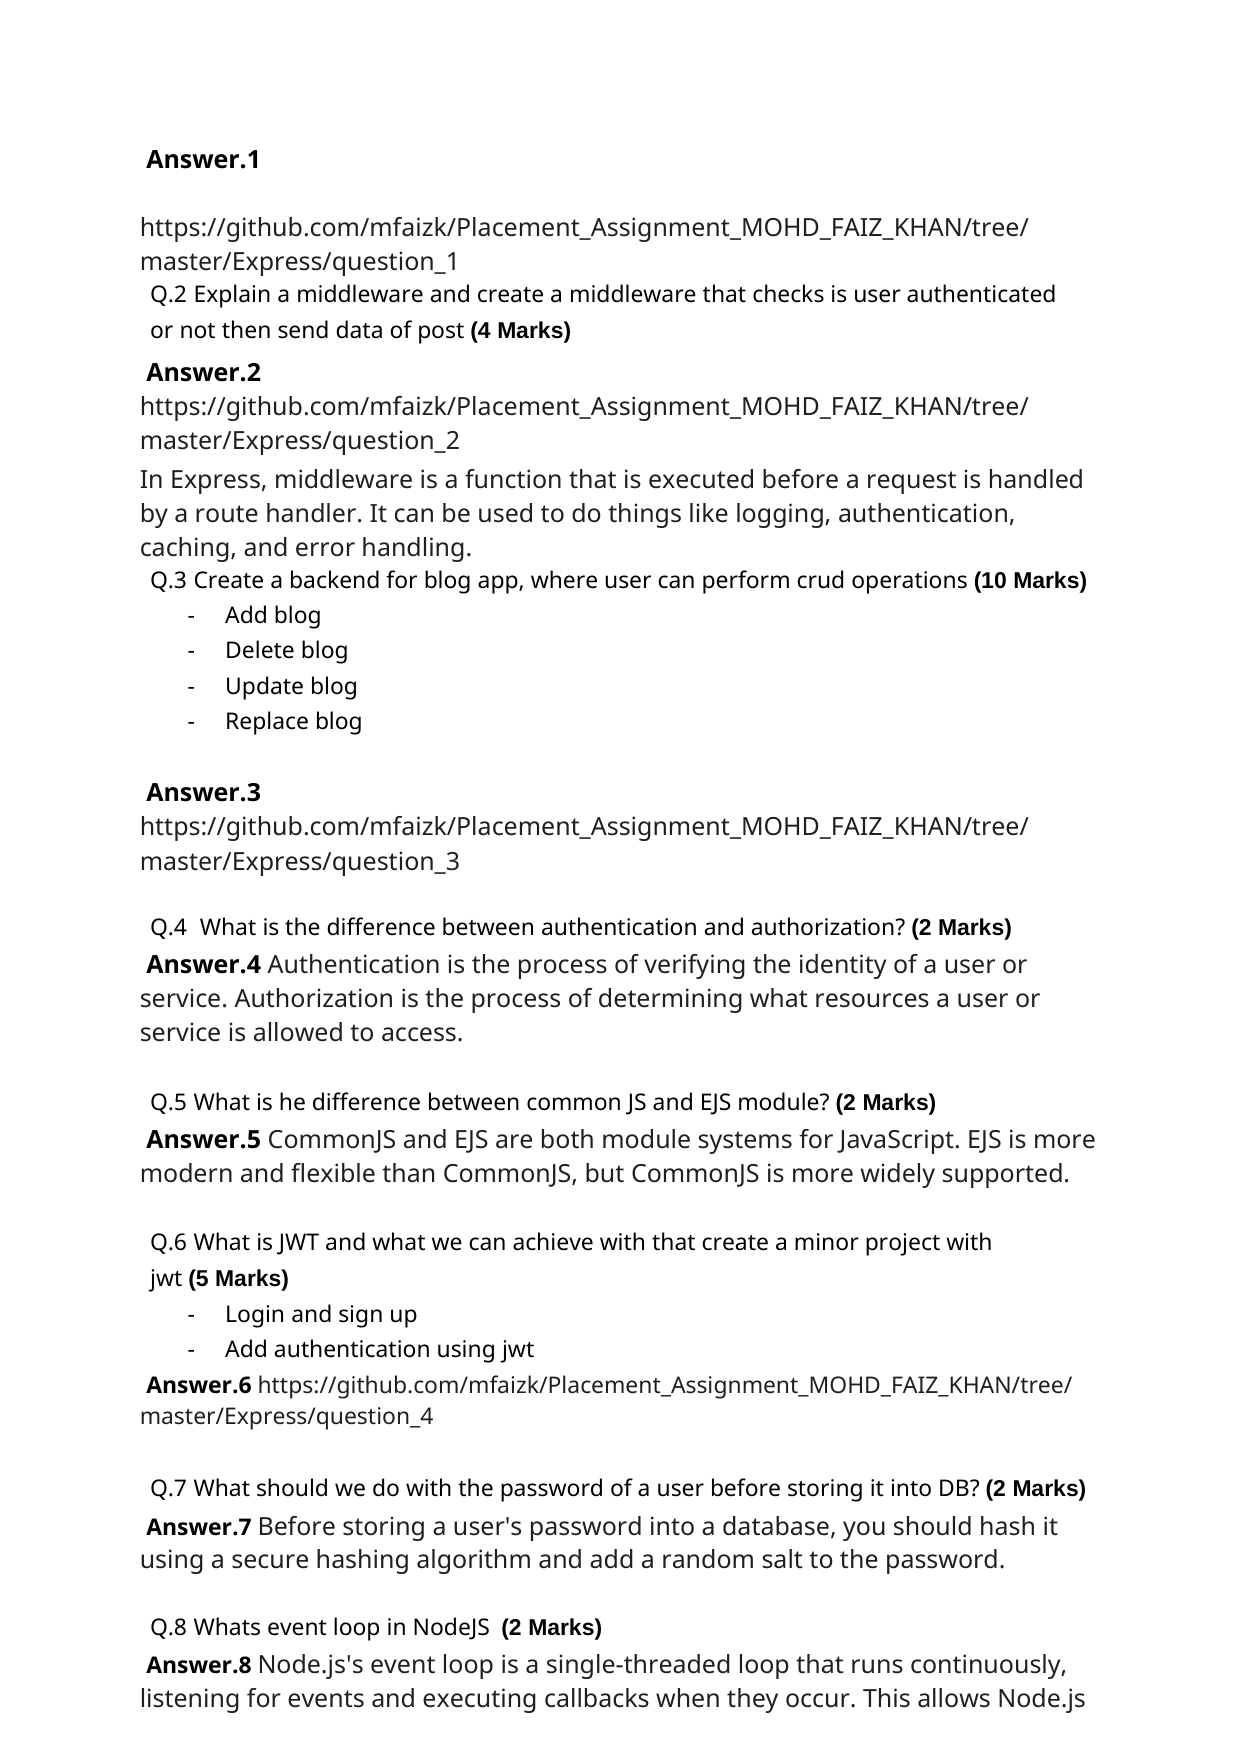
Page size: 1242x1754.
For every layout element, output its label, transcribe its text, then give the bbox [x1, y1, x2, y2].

list Answer.4 Authentication is the process of verifying the identity of a user or service. Authorization is the process of determining what resources a user or service is allowed to access. [139, 947, 1104, 1049]
list Delete blog [187, 634, 1104, 666]
text Answer.8 Node.js's event loop is a single-threaded loop that runs continuously, listening for events and executing callbacks when they occur. This allows Node.js [139, 1647, 1104, 1715]
list Whats event loop in NodeJS (2 Marks) [150, 1611, 1104, 1642]
list Answer.7 Before storing a user's password into a database, you should hash it using a secure hashing algorithm and add a random salt to the password. [139, 1508, 1104, 1576]
text Answer.5 CommonJS and EJS are both module systems for JavaScript. EJS is more modern and flexible than CommonJS, but CommonJS is more widely supported. [139, 1122, 1104, 1190]
list Answer.6 https://github.com/mfaizk/Placement_Assignment_MOHD_FAIZ_KHAN/tree/master/Express/question_4 [139, 1369, 1104, 1432]
list Explain a middleware and create a middleware that checks is user authenticated or not then send data of post (4 Marks) [150, 278, 1073, 345]
list Update blog [187, 669, 1104, 701]
list Answer.1 https://github.com/mfaizk/Placement_Assignment_MOHD_FAIZ_KHAN/tree/master/Express/question_1 [139, 142, 1104, 278]
list What is he difference between common JS and EJS module? (2 Marks) [150, 1085, 1104, 1117]
list In Express, middleware is a function that is executed before a request is handled by a route handler. It can be used to do things like logging, authentication, caching, and error handling. [139, 462, 1104, 564]
list Create a backend for blog app, where user can perform crud operations (10 Marks) [150, 564, 1104, 595]
list Replace blog [187, 705, 1104, 736]
list What is the difference between authentication and authorization? (2 Marks) [150, 911, 1104, 942]
list Answer.2 https://github.com/mfaizk/Placement_Assignment_MOHD_FAIZ_KHAN/tree/master/Express/question_2 [139, 355, 1104, 457]
list Answer.3 https://github.com/mfaizk/Placement_Assignment_MOHD_FAIZ_KHAN/tree/master/Express/question_3 [139, 775, 1104, 877]
list What should we do with the password of a user before storing it into DB? (2 Marks) [150, 1472, 1104, 1503]
list What is JWT and what we can achieve with that create a minor project with jwt (5 Marks) [150, 1226, 1014, 1293]
list Add authentication using jwt [187, 1333, 1104, 1364]
list Login and sign up [187, 1298, 1104, 1329]
list Add blog [187, 599, 1104, 631]
